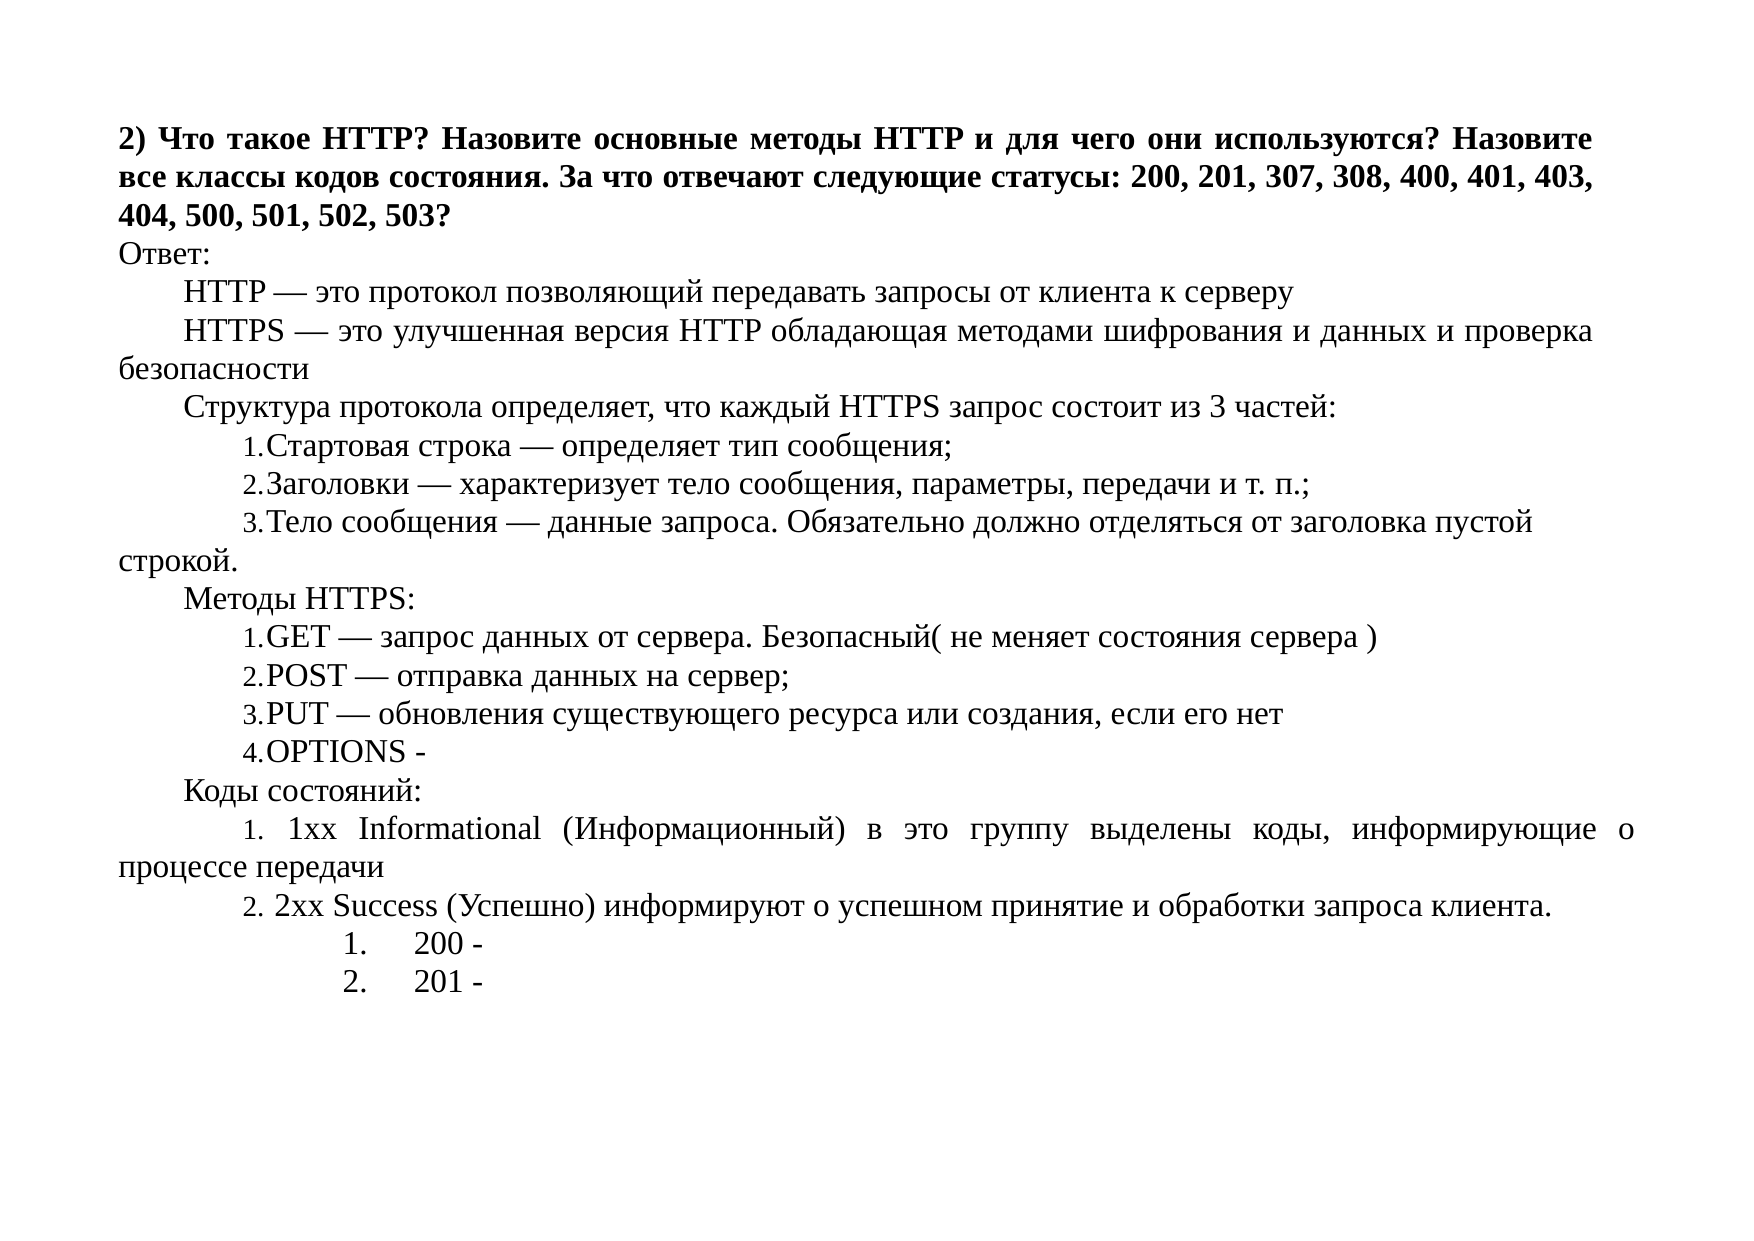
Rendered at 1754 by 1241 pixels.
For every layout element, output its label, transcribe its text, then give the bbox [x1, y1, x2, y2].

list POST — отправка данных на сервер; [118, 655, 1636, 693]
list Заголовки — характеризует тело сообщения, параметры, передачи и т. п.; [118, 463, 1636, 501]
list Тело сообщения — данные запроса. Обязательно должно отделяться от заголовка пустой строкой. [118, 501, 1636, 578]
list 201 - [118, 961, 1636, 1000]
text Ответ: [118, 233, 1594, 271]
text 2) Что такое HTTP? Назовите основные методы HTTP и для чего они используются? Назовите все классы кодов состояния. За что отвечают следующие статусы: 200, 201, 307, 308, 400, 401, 403, 404, 500, 501, 502, 503? [118, 118, 1594, 233]
text HTTP — это протокол позволяющий передавать запросы от клиента к серверу [118, 271, 1594, 310]
text Структура протокола определяет, что каждый HTTPS запрос состоит из 3 частей: [118, 386, 1594, 425]
text Коды состояний: [118, 770, 1594, 808]
list PUT — обновления существующего ресурса или создания, если его нет [118, 693, 1636, 731]
list 200 - [118, 923, 1636, 961]
text HTTPS — это улучшенная версия HTTP обладающая методами шифрования и данных и проверка безопасности [118, 310, 1594, 386]
text Методы HTTPS: [118, 578, 1594, 616]
list OPTIONS - [118, 731, 1636, 770]
list GET — запрос данных от сервера. Безопасный( не меняет состояния сервера ) [118, 616, 1636, 655]
list 1хх Informational (Информационный) в это группу выделены коды, информирующие о процессе передачи [118, 808, 1636, 885]
list 2xx Success (Успешно) информируют о успешном принятие и обработки запроса клиента. [118, 885, 1636, 923]
list Стартовая строка — определяет тип сообщения; [118, 425, 1636, 463]
